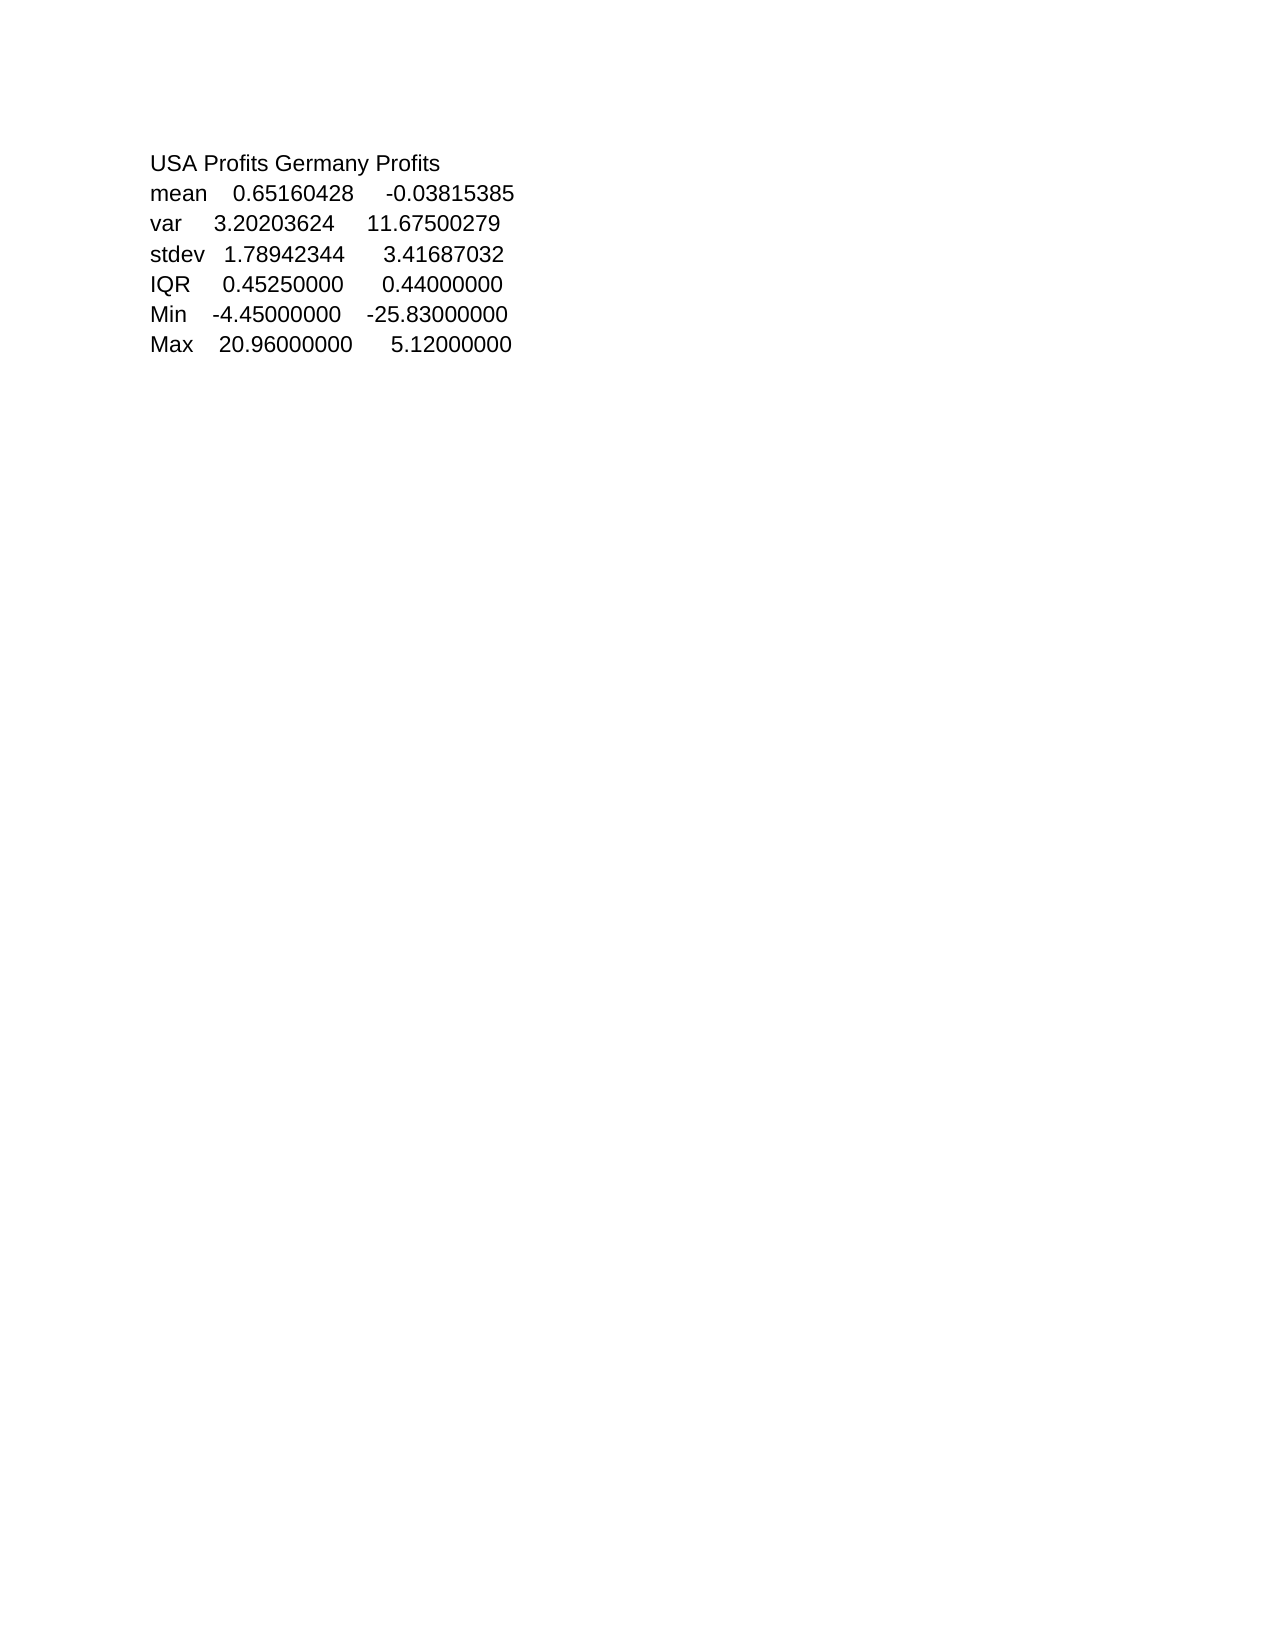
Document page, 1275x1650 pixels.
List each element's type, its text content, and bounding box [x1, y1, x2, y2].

text var 3.20203624 11.67500279 [150, 210, 1125, 237]
text IQR 0.45250000 0.44000000 [150, 271, 1125, 297]
text Max 20.96000000 5.12000000 [150, 331, 1125, 358]
text Min -4.45000000 -25.83000000 [150, 301, 1125, 327]
text mean 0.65160428 -0.03815385 [150, 180, 1125, 207]
text stdev 1.78942344 3.41687032 [150, 241, 1125, 267]
text USA Profits Germany Profits [150, 150, 1125, 176]
